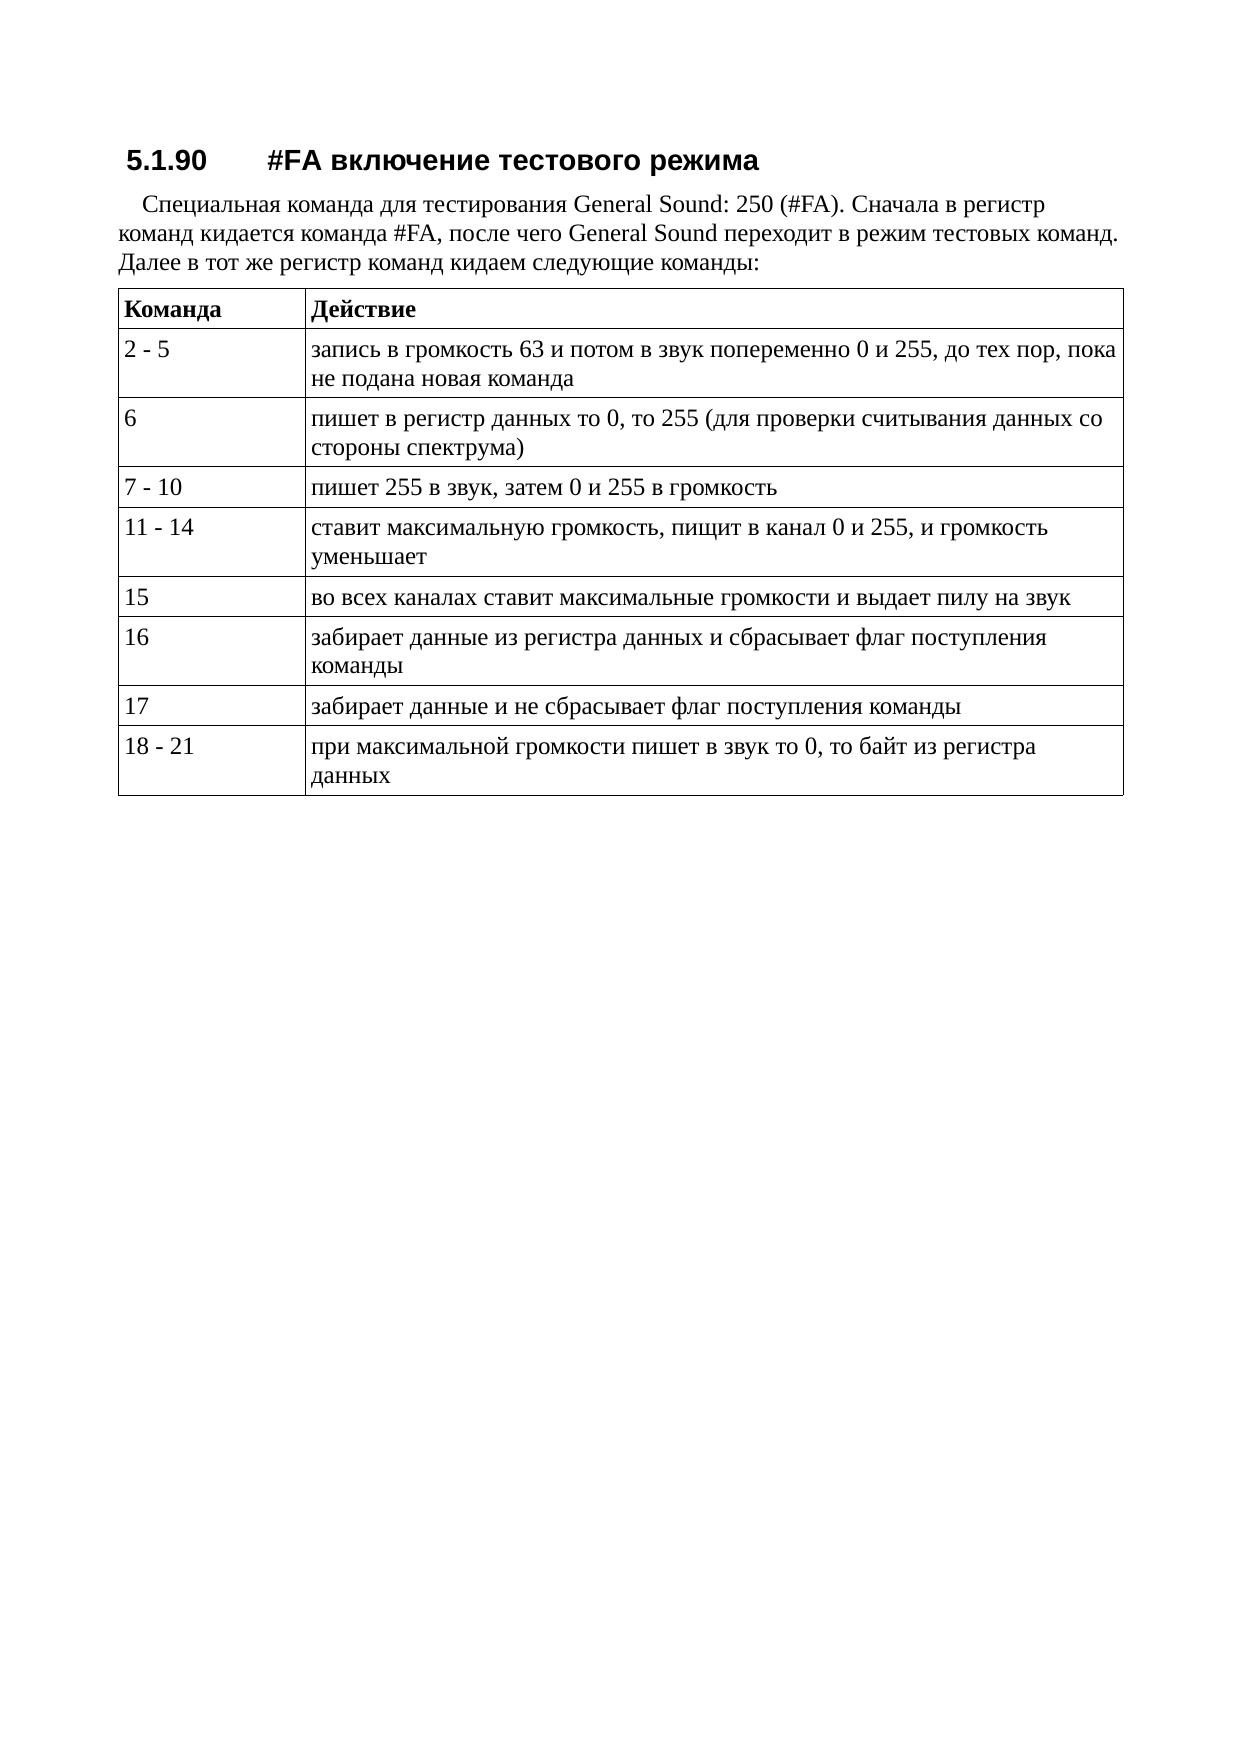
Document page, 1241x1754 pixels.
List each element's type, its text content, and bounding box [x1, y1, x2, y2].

table_cell пишет в регистр данных то 0, то 255 (для проверки считывания данных со стороны спектрума) [306, 398, 1123, 466]
table_cell 2 - 5 [119, 329, 305, 397]
table_cell ставит максимальную громкость, пищит в канал 0 и 255, и громкость уменьшает [306, 508, 1123, 576]
table_header Действие [306, 289, 1123, 328]
table_cell 17 [119, 686, 305, 725]
table_cell во всех каналах ставит максимальные громкости и выдает пилу на звук [306, 577, 1123, 616]
table_cell 11 - 14 [119, 508, 305, 576]
table_cell 6 [119, 398, 305, 466]
table_cell забирает данные из регистра данных и сбрасывает флаг поступления команды [306, 617, 1123, 685]
table_cell 16 [119, 617, 305, 685]
table_cell забирает данные и не сбрасывает флаг поступления команды [306, 686, 1123, 725]
table_cell пишет 255 в звук, затем 0 и 255 в громкость [306, 467, 1123, 507]
table_cell запись в громкость 63 и потом в звук попеременно 0 и 255, до тех пор, пока не подана новая команда [306, 329, 1123, 397]
table_cell 15 [119, 577, 305, 616]
table_cell 18 - 21 [119, 726, 305, 794]
table_cell 7 - 10 [119, 467, 305, 507]
table_header Команда [119, 289, 305, 328]
text Специальная команда для тестирования General Sound: 250 (#FA). Сначала в регистр команд кидается команда #FA, после чего General Sound переходит в режим тестовых команд. Далее в тот же регистр команд кидаем следующие команды: [118, 189, 1122, 275]
table_cell при максимальной громкости пишет в звук то 0, то байт из регистра данных [306, 726, 1123, 794]
subtitle #FA включение тестового режима [118, 143, 1122, 177]
